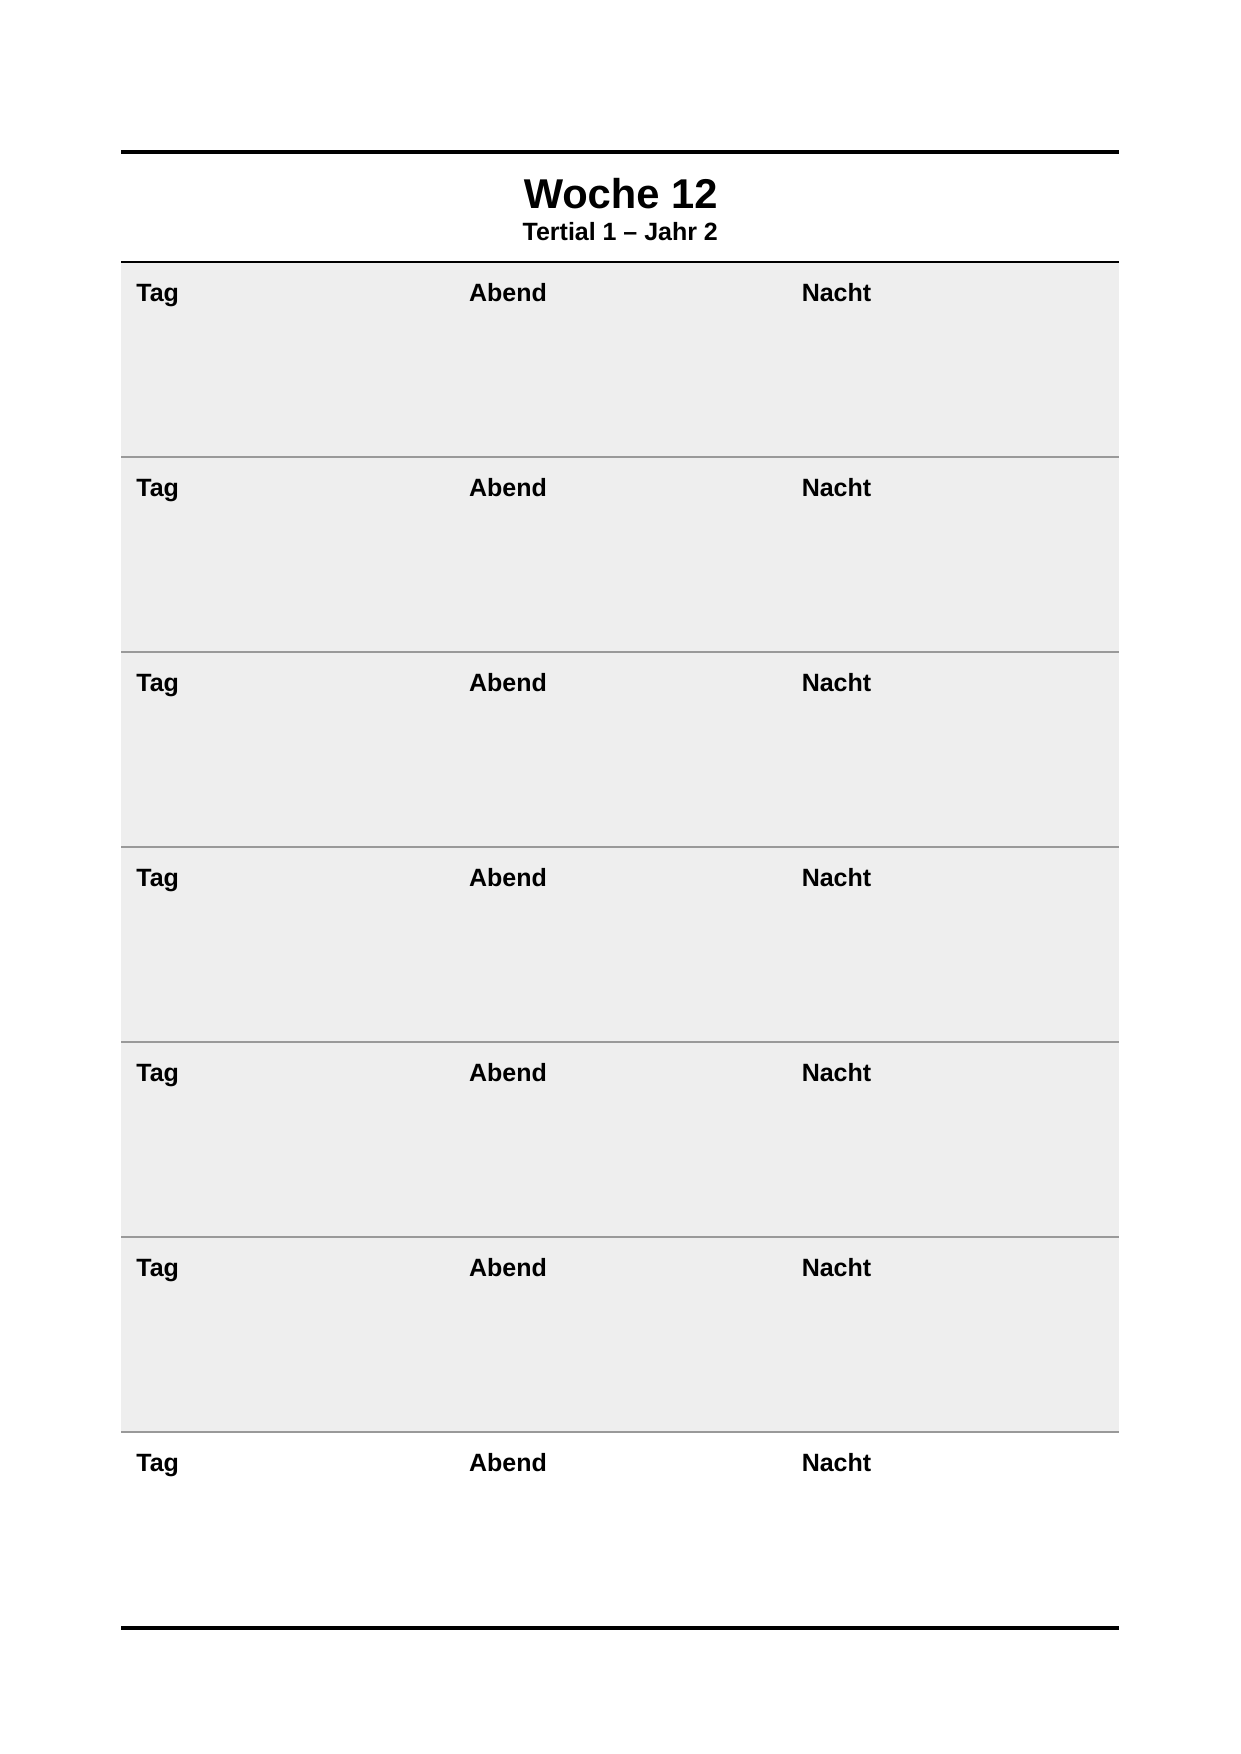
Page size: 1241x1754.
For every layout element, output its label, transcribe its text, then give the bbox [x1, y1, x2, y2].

table_cell Nacht [787, 263, 1119, 456]
table_cell Abend [454, 1043, 787, 1236]
table_cell Nacht [787, 1433, 1119, 1626]
table_cell Tag [121, 1043, 454, 1236]
table_cell Tag [121, 1238, 454, 1431]
table_cell Abend [454, 263, 787, 456]
table_cell Tag [121, 848, 454, 1041]
table_cell Abend [454, 653, 787, 846]
table_cell Abend [454, 458, 787, 651]
table_cell Nacht [787, 653, 1119, 846]
table_header Woche 12 Tertial 1 – Jahr 2 [121, 154, 1119, 261]
table_cell Tag [121, 263, 454, 456]
table_cell Tag [121, 458, 454, 651]
table_cell Nacht [787, 1238, 1119, 1431]
table_cell Abend [454, 1433, 787, 1626]
table_cell Tag [121, 1433, 454, 1626]
table_cell Abend [454, 1238, 787, 1431]
table_cell Abend [454, 848, 787, 1041]
table_cell Nacht [787, 848, 1119, 1041]
table_cell Nacht [787, 458, 1119, 651]
table_cell Nacht [787, 1043, 1119, 1236]
table_cell Tag [121, 653, 454, 846]
